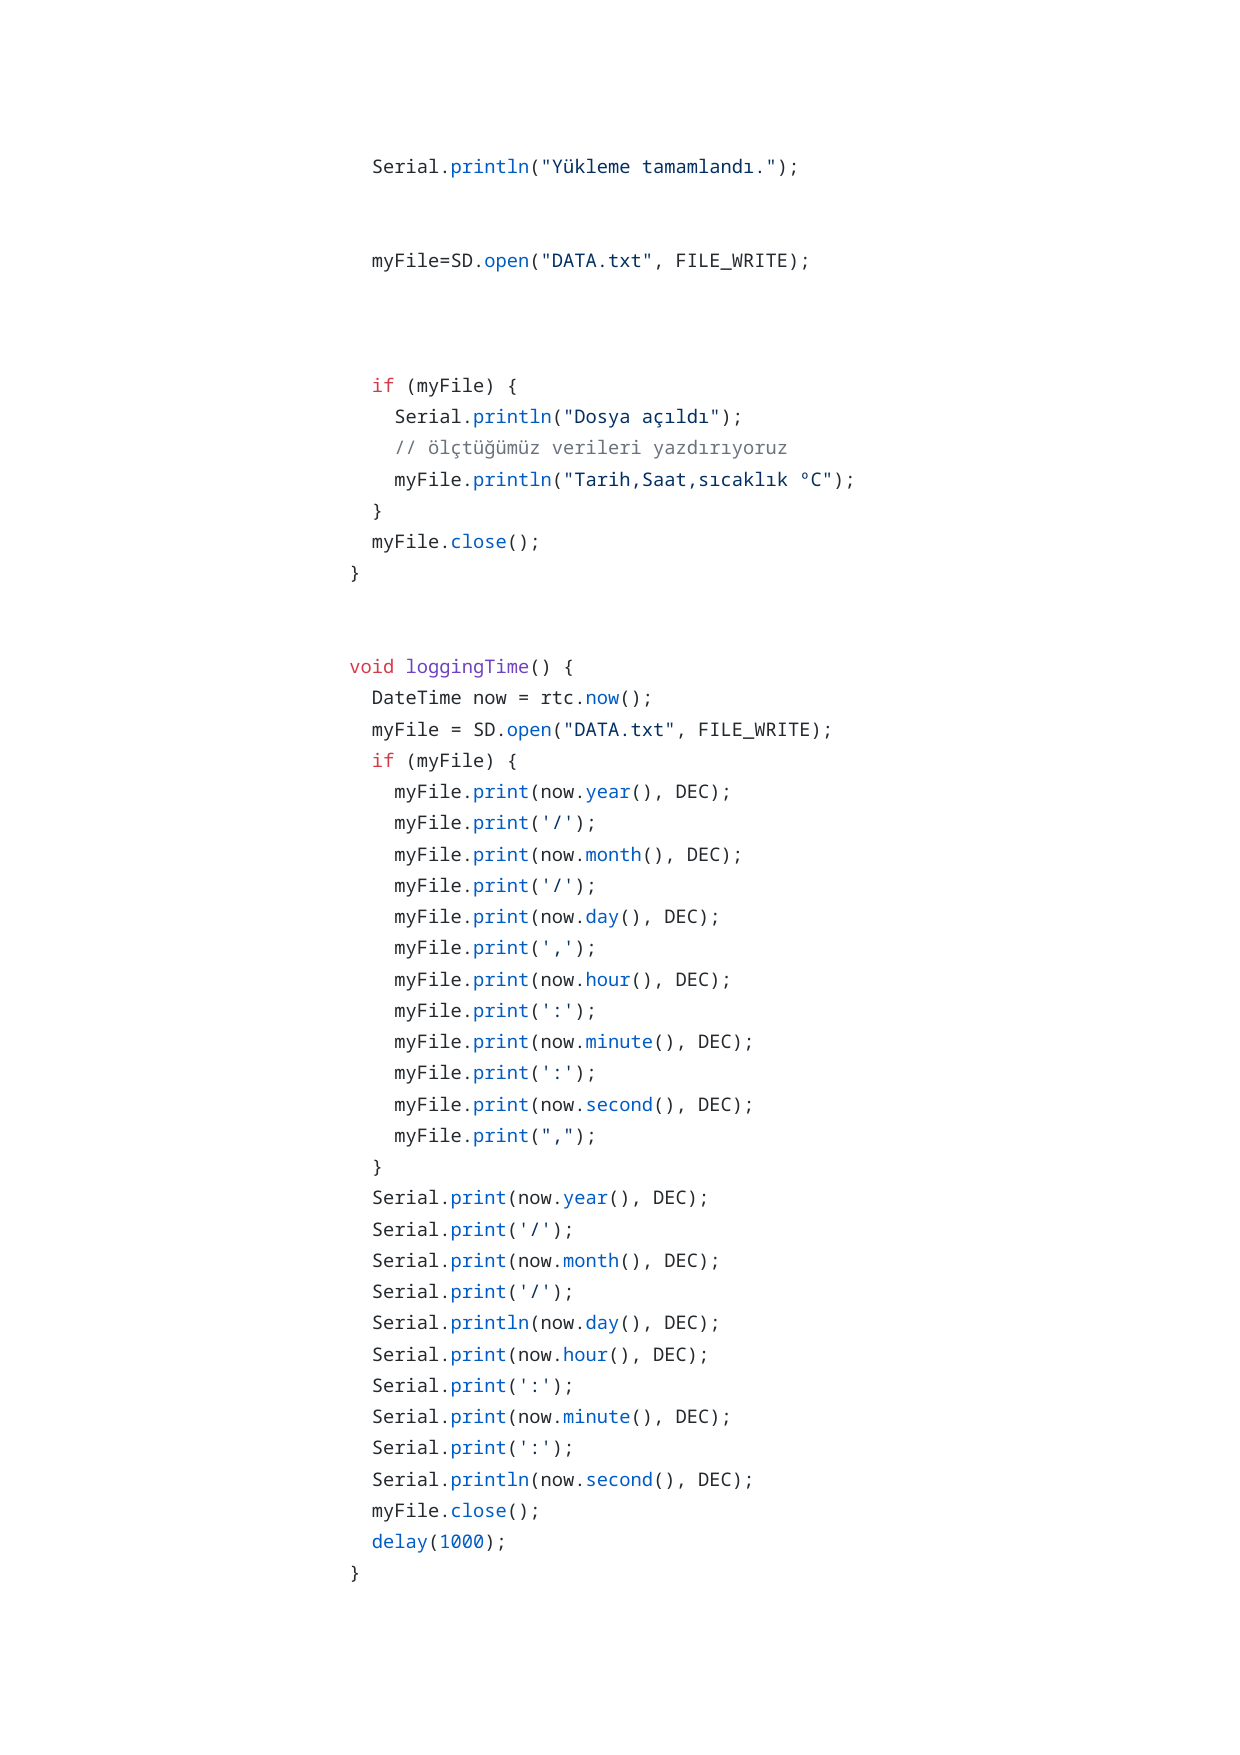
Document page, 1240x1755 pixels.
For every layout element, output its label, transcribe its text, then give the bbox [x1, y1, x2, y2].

table_cell myFile.print(now.hour(), DEC); [334, 960, 1092, 991]
table_cell myFile.print(now.day(), DEC); [334, 898, 1092, 929]
table_cell Serial.print(now.minute(), DEC); [334, 1398, 1092, 1429]
table_cell [148, 241, 333, 273]
table_cell myFile=SD.open("DATA.txt", FILE_WRITE); [334, 241, 1092, 273]
table_cell [148, 148, 333, 179]
table_cell [148, 1554, 333, 1585]
table_cell [148, 773, 333, 804]
table_cell delay(1000); [334, 1523, 1092, 1554]
table_cell [148, 1304, 333, 1335]
table_cell // ölçtüğümüz verileri yazdırıyoruz [334, 429, 1092, 460]
table_cell [148, 1023, 333, 1054]
table_cell [148, 1429, 333, 1460]
table_cell [148, 523, 333, 554]
table_cell myFile.println("Tarih,Saat,sıcaklık ºC"); [334, 460, 1092, 491]
table_cell [148, 429, 333, 460]
table_cell if (myFile) { [334, 741, 1092, 773]
table_cell [148, 960, 333, 991]
table_cell } [334, 491, 1092, 523]
table_cell [148, 898, 333, 929]
table_cell myFile.print(now.year(), DEC); [334, 773, 1092, 804]
table_cell [148, 273, 333, 335]
table_cell [148, 1210, 333, 1241]
table_cell [334, 273, 1092, 335]
table_cell myFile.print(':'); [334, 991, 1092, 1023]
table_cell [148, 1241, 333, 1273]
table_cell } [334, 1554, 1092, 1585]
table_cell void loggingTime() { [334, 648, 1092, 679]
table_cell [148, 398, 333, 429]
table_cell [148, 804, 333, 835]
table_cell [334, 585, 1092, 648]
table_cell myFile.close(); [334, 1491, 1092, 1523]
table_cell myFile.print(","); [334, 1116, 1092, 1148]
table_cell [148, 929, 333, 960]
table_cell Serial.print('/'); [334, 1210, 1092, 1241]
table_cell myFile = SD.open("DATA.txt", FILE_WRITE); [334, 710, 1092, 741]
table_cell [148, 741, 333, 773]
table_cell [148, 585, 333, 648]
table_cell myFile.close(); [334, 523, 1092, 554]
table_cell } [334, 1148, 1092, 1179]
table_cell Serial.print(':'); [334, 1366, 1092, 1398]
table_cell DateTime now = rtc.now(); [334, 679, 1092, 710]
table_cell [148, 1148, 333, 1179]
table_cell myFile.print(now.minute(), DEC); [334, 1023, 1092, 1054]
table_cell [148, 1523, 333, 1554]
table_cell } [334, 554, 1092, 585]
table_cell [334, 210, 1092, 241]
table_cell [148, 1273, 333, 1304]
table_cell [148, 1491, 333, 1523]
table_cell [148, 460, 333, 491]
table_cell [148, 710, 333, 741]
table_cell Serial.print(now.month(), DEC); [334, 1241, 1092, 1273]
table_cell Serial.println("Dosya açıldı"); [334, 398, 1092, 429]
table_cell Serial.print('/'); [334, 1273, 1092, 1304]
table_cell [148, 179, 333, 210]
table_cell [148, 335, 333, 366]
table_cell myFile.print('/'); [334, 804, 1092, 835]
table_cell [148, 366, 333, 398]
table_cell myFile.print(now.second(), DEC); [334, 1085, 1092, 1116]
table_cell [148, 1460, 333, 1491]
table_cell [148, 866, 333, 898]
table_cell [148, 491, 333, 523]
table_cell [148, 1366, 333, 1398]
table_cell myFile.print(','); [334, 929, 1092, 960]
table_cell Serial.println(now.second(), DEC); [334, 1460, 1092, 1491]
table_cell Serial.print(now.hour(), DEC); [334, 1335, 1092, 1366]
table_cell [148, 1398, 333, 1429]
table_cell myFile.print(':'); [334, 1054, 1092, 1085]
table_cell [148, 1085, 333, 1116]
table_cell [148, 679, 333, 710]
table_cell [148, 648, 333, 679]
table_cell [334, 335, 1092, 366]
table_cell myFile.print(now.month(), DEC); [334, 835, 1092, 866]
table_cell [148, 991, 333, 1023]
table_cell myFile.print('/'); [334, 866, 1092, 898]
table_cell Serial.println(now.day(), DEC); [334, 1304, 1092, 1335]
table_cell [148, 1054, 333, 1085]
table_cell [148, 210, 333, 241]
table_cell if (myFile) { [334, 366, 1092, 398]
table_cell [148, 835, 333, 866]
table_cell [148, 1179, 333, 1210]
table_cell Serial.println("Yükleme tamamlandı."); [334, 148, 1092, 179]
table_cell [148, 1335, 333, 1366]
table_cell [334, 179, 1092, 210]
table_cell Serial.print(':'); [334, 1429, 1092, 1460]
table_cell [148, 554, 333, 585]
table_cell Serial.print(now.year(), DEC); [334, 1179, 1092, 1210]
table_cell [148, 1116, 333, 1148]
